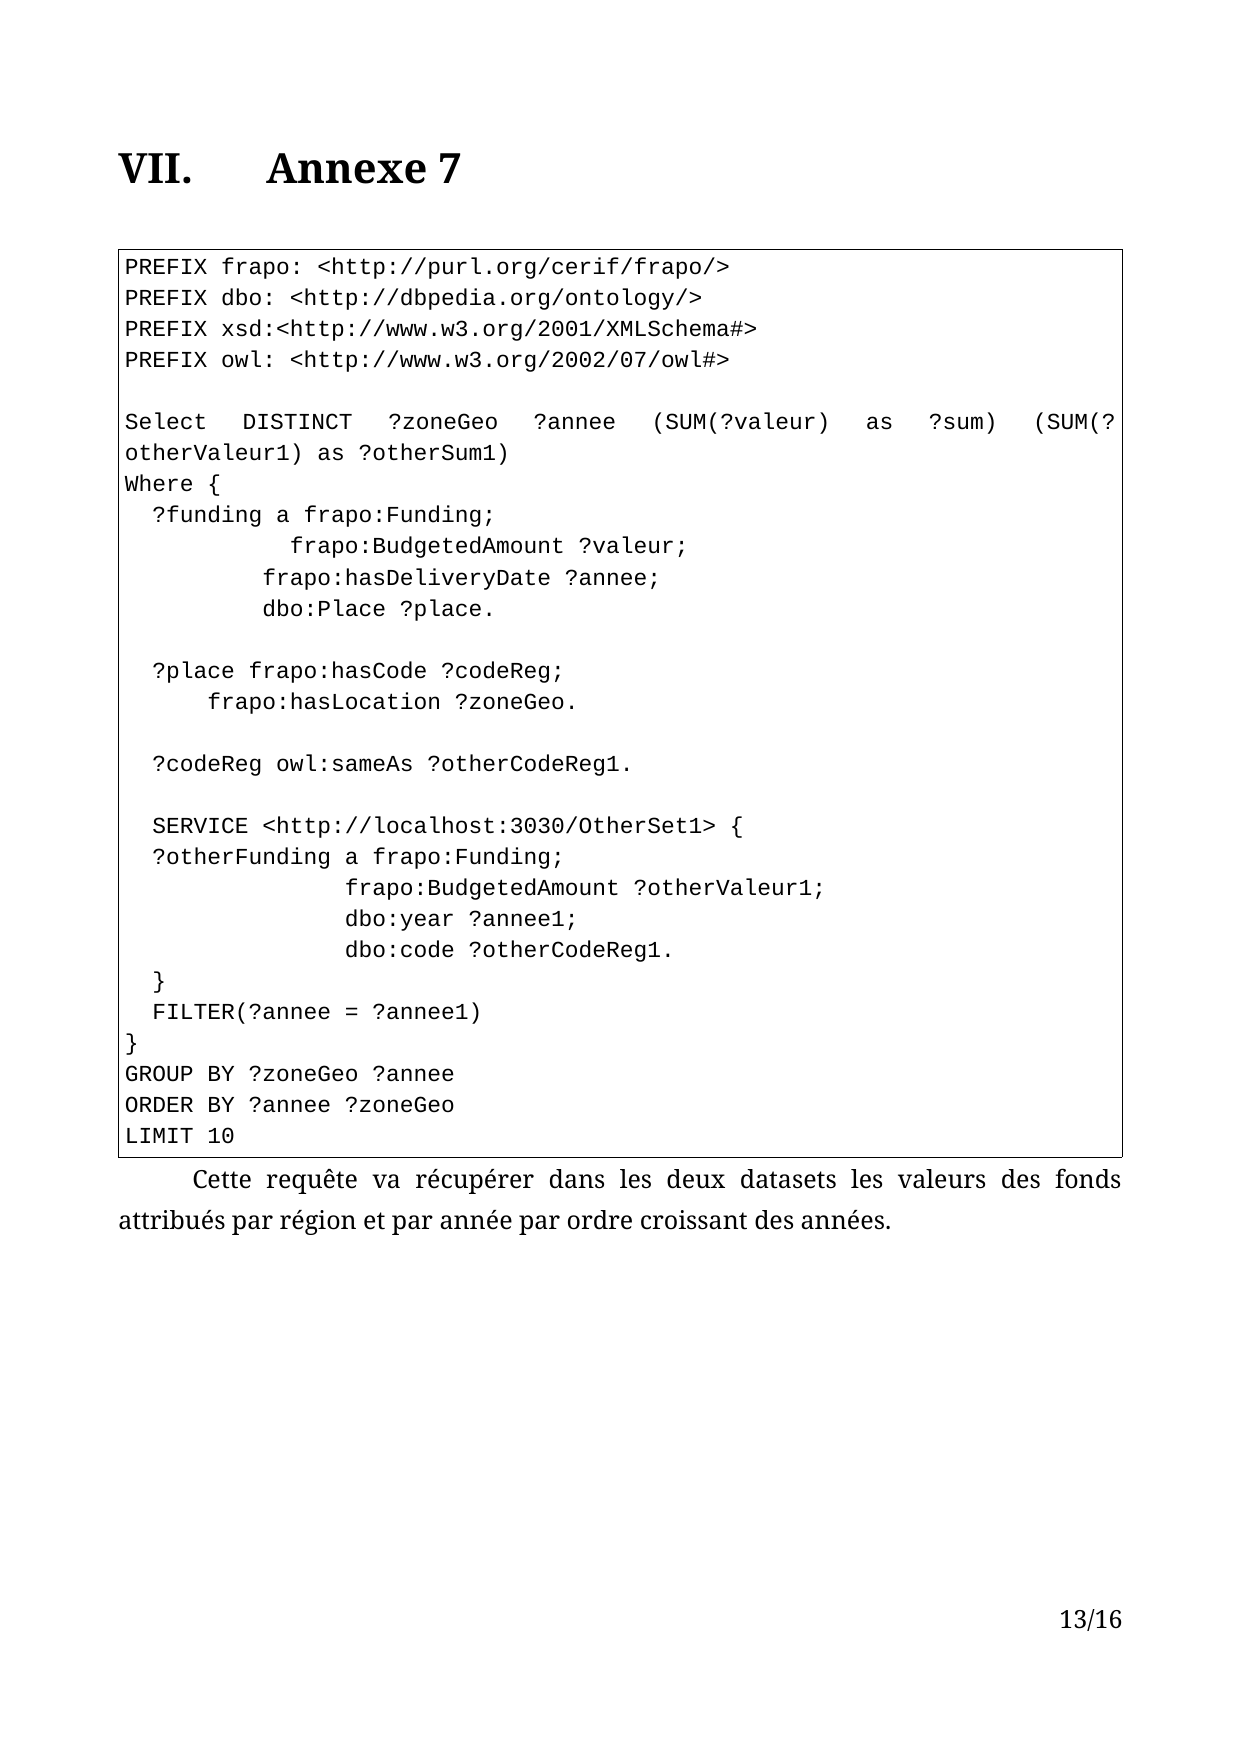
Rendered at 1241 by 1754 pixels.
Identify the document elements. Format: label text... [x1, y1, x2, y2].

text ORDER BY ?annee ?zoneGeo [119, 1087, 1122, 1118]
text FILTER(?annee = ?annee1) [119, 994, 1122, 1025]
text LIMIT 10 [119, 1118, 1122, 1157]
text frapo:hasLocation ?zoneGeo. [119, 684, 1122, 716]
text ?funding a frapo:Funding; [119, 497, 1122, 528]
text GROUP BY ?zoneGeo ?annee [119, 1056, 1122, 1087]
text dbo:Place ?place. [119, 591, 1122, 623]
text SERVICE <http://localhost:3030/OtherSet1> { [119, 808, 1122, 839]
text dbo:year ?annee1; [119, 901, 1122, 932]
text } [119, 963, 1122, 994]
text ?place frapo:hasCode ?codeReg; [119, 653, 1122, 684]
subtitle Annexe 7 [118, 139, 1122, 196]
text frapo:BudgetedAmount ?otherValeur1; [119, 870, 1122, 901]
text frapo:BudgetedAmount ?valeur; [119, 528, 1122, 559]
text ?codeReg owl:sameAs ?otherCodeReg1. [119, 746, 1122, 778]
text Select DISTINCT ?zoneGeo ?annee (SUM(?valeur) as ?sum) (SUM(?otherValeur1) as ?otherSum1) [119, 404, 1122, 466]
text dbo:code ?otherCodeReg1. [119, 932, 1122, 963]
text Cette requête va récupérer dans les deux datasets les valeurs des fonds attribués par région et par année par ordre croissant des années. [118, 1162, 1122, 1237]
text } [119, 1025, 1122, 1056]
text PREFIX xsd:<http://www.w3.org/2001/XMLSchema#> [119, 311, 1122, 342]
text PREFIX frapo: <http://purl.org/cerif/frapo/> [119, 250, 1122, 280]
text PREFIX dbo: <http://dbpedia.org/ontology/> [119, 280, 1122, 311]
text Where { [119, 466, 1122, 497]
text PREFIX owl: <http://www.w3.org/2002/07/owl#> [119, 342, 1122, 374]
text ?otherFunding a frapo:Funding; [119, 839, 1122, 870]
text frapo:hasDeliveryDate ?annee; [119, 559, 1122, 591]
